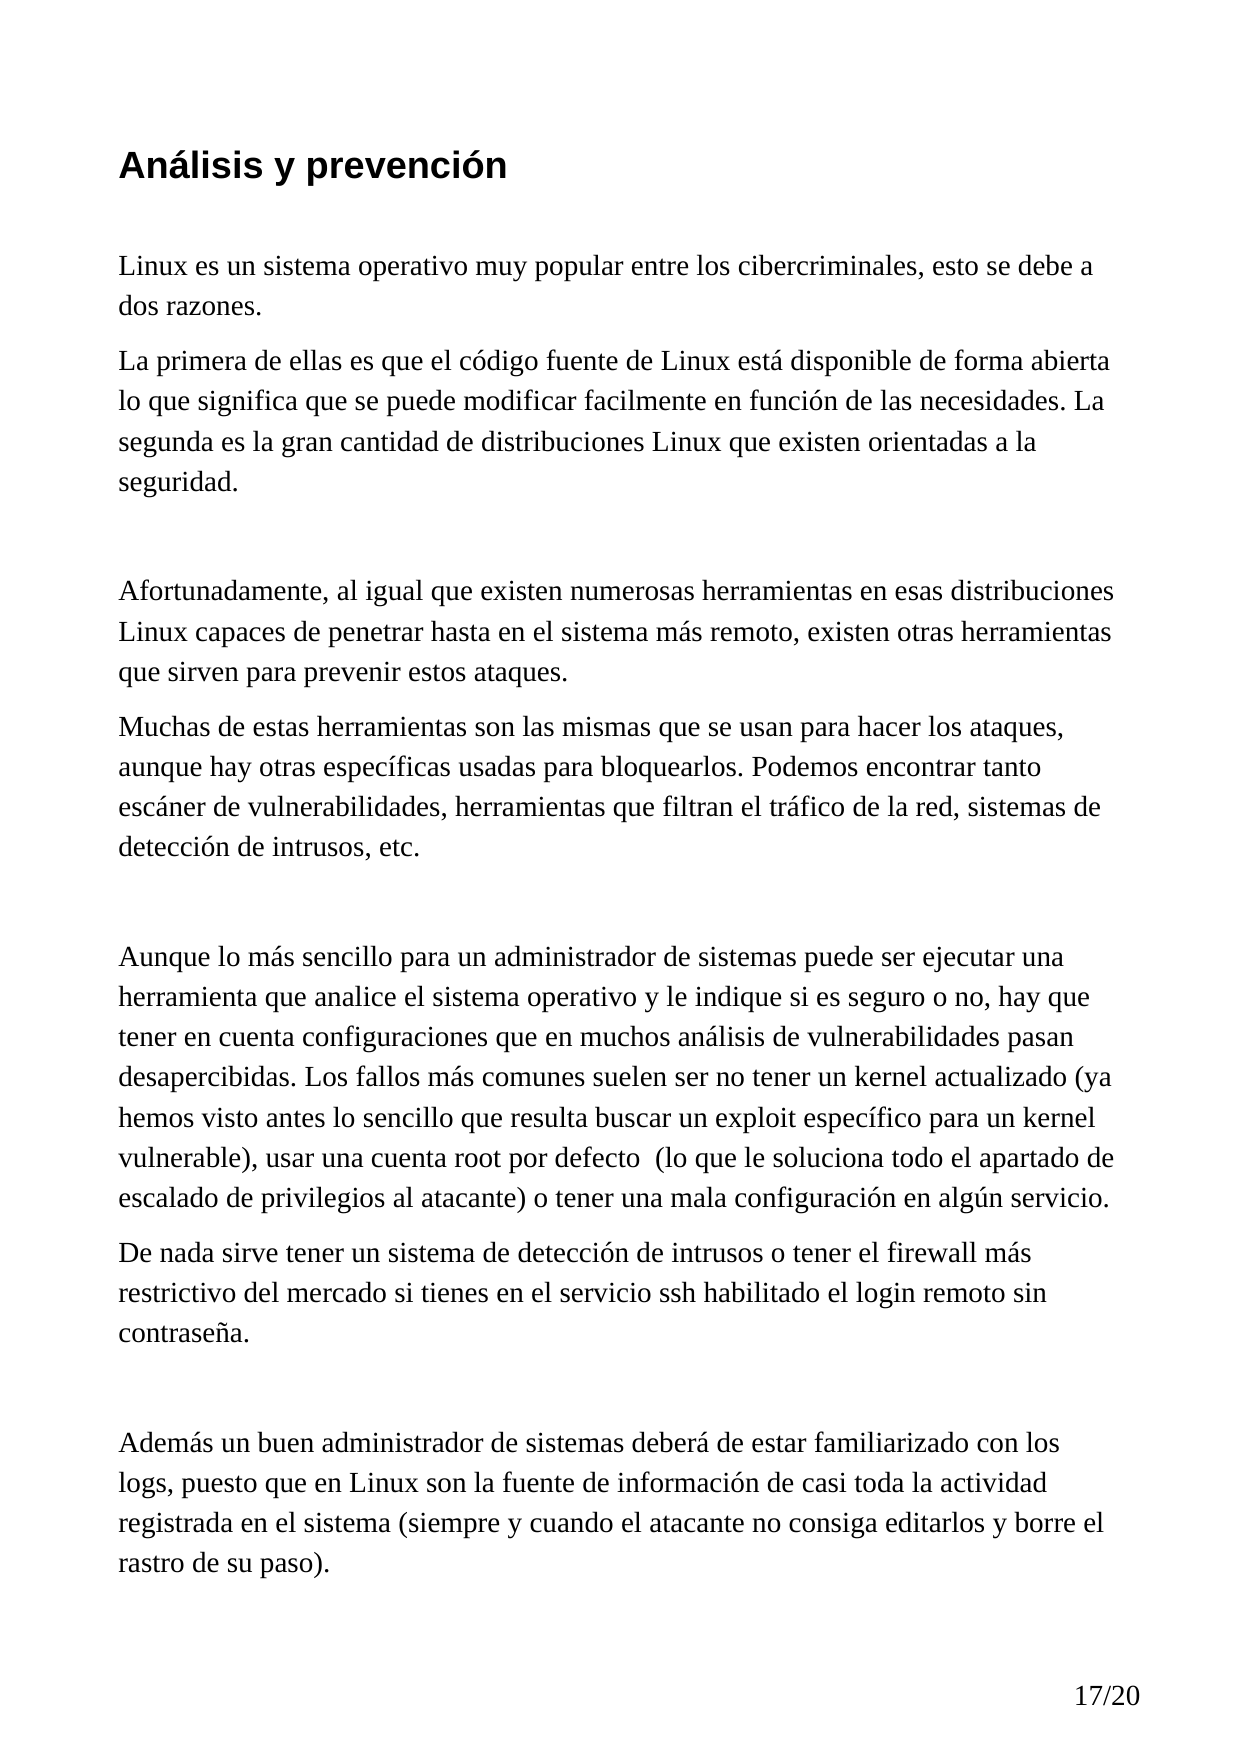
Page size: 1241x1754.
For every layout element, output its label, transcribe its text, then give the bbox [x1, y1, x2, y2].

text La primera de ellas es que el código fuente de Linux está disponible de forma abierta lo que significa que se puede modificar facilmente en función de las necesidades. La segunda es la gran cantidad de distribuciones Linux que existen orientadas a la seguridad. [118, 343, 1122, 497]
text Muchas de estas herramientas son las mismas que se usan para hacer los ataques, aunque hay otras específicas usadas para bloquearlos. Podemos encontrar tanto escáner de vulnerabilidades, herramientas que filtran el tráfico de la red, sistemas de detección de intrusos, etc. [118, 709, 1122, 863]
text Afortunadamente, al igual que existen numerosas herramientas en esas distribuciones Linux capaces de penetrar hasta en el sistema más remoto, existen otras herramientas que sirven para prevenir estos ataques. [118, 573, 1122, 687]
subtitle Análisis y prevención [118, 143, 1122, 187]
text Aunque lo más sencillo para un administrador de sistemas puede ser ejecutar una herramienta que analice el sistema operativo y le indique si es seguro o no, hay que tener en cuenta configuraciones que en muchos análisis de vulnerabilidades pasan desapercibidas. Los fallos más comunes suelen ser no tener un kernel actualizado (ya hemos visto antes lo sencillo que resulta buscar un exploit específico para un kernel vulnerable), usar una cuenta root por defecto (lo que le soluciona todo el apartado de escalado de privilegios al atacante) o tener una mala configuración en algún servicio. [118, 939, 1122, 1214]
text De nada sirve tener un sistema de detección de intrusos o tener el firewall más restrictivo del mercado si tienes en el servicio ssh habilitado el login remoto sin contraseña. [118, 1235, 1122, 1349]
text Además un buen administrador de sistemas deberá de estar familiarizado con los logs, puesto que en Linux son la fuente de información de casi toda la actividad registrada en el sistema (siempre y cuando el atacante no consiga editarlos y borre el rastro de su paso). [118, 1425, 1122, 1579]
text Linux es un sistema operativo muy popular entre los cibercriminales, esto se debe a dos razones. [118, 248, 1122, 322]
